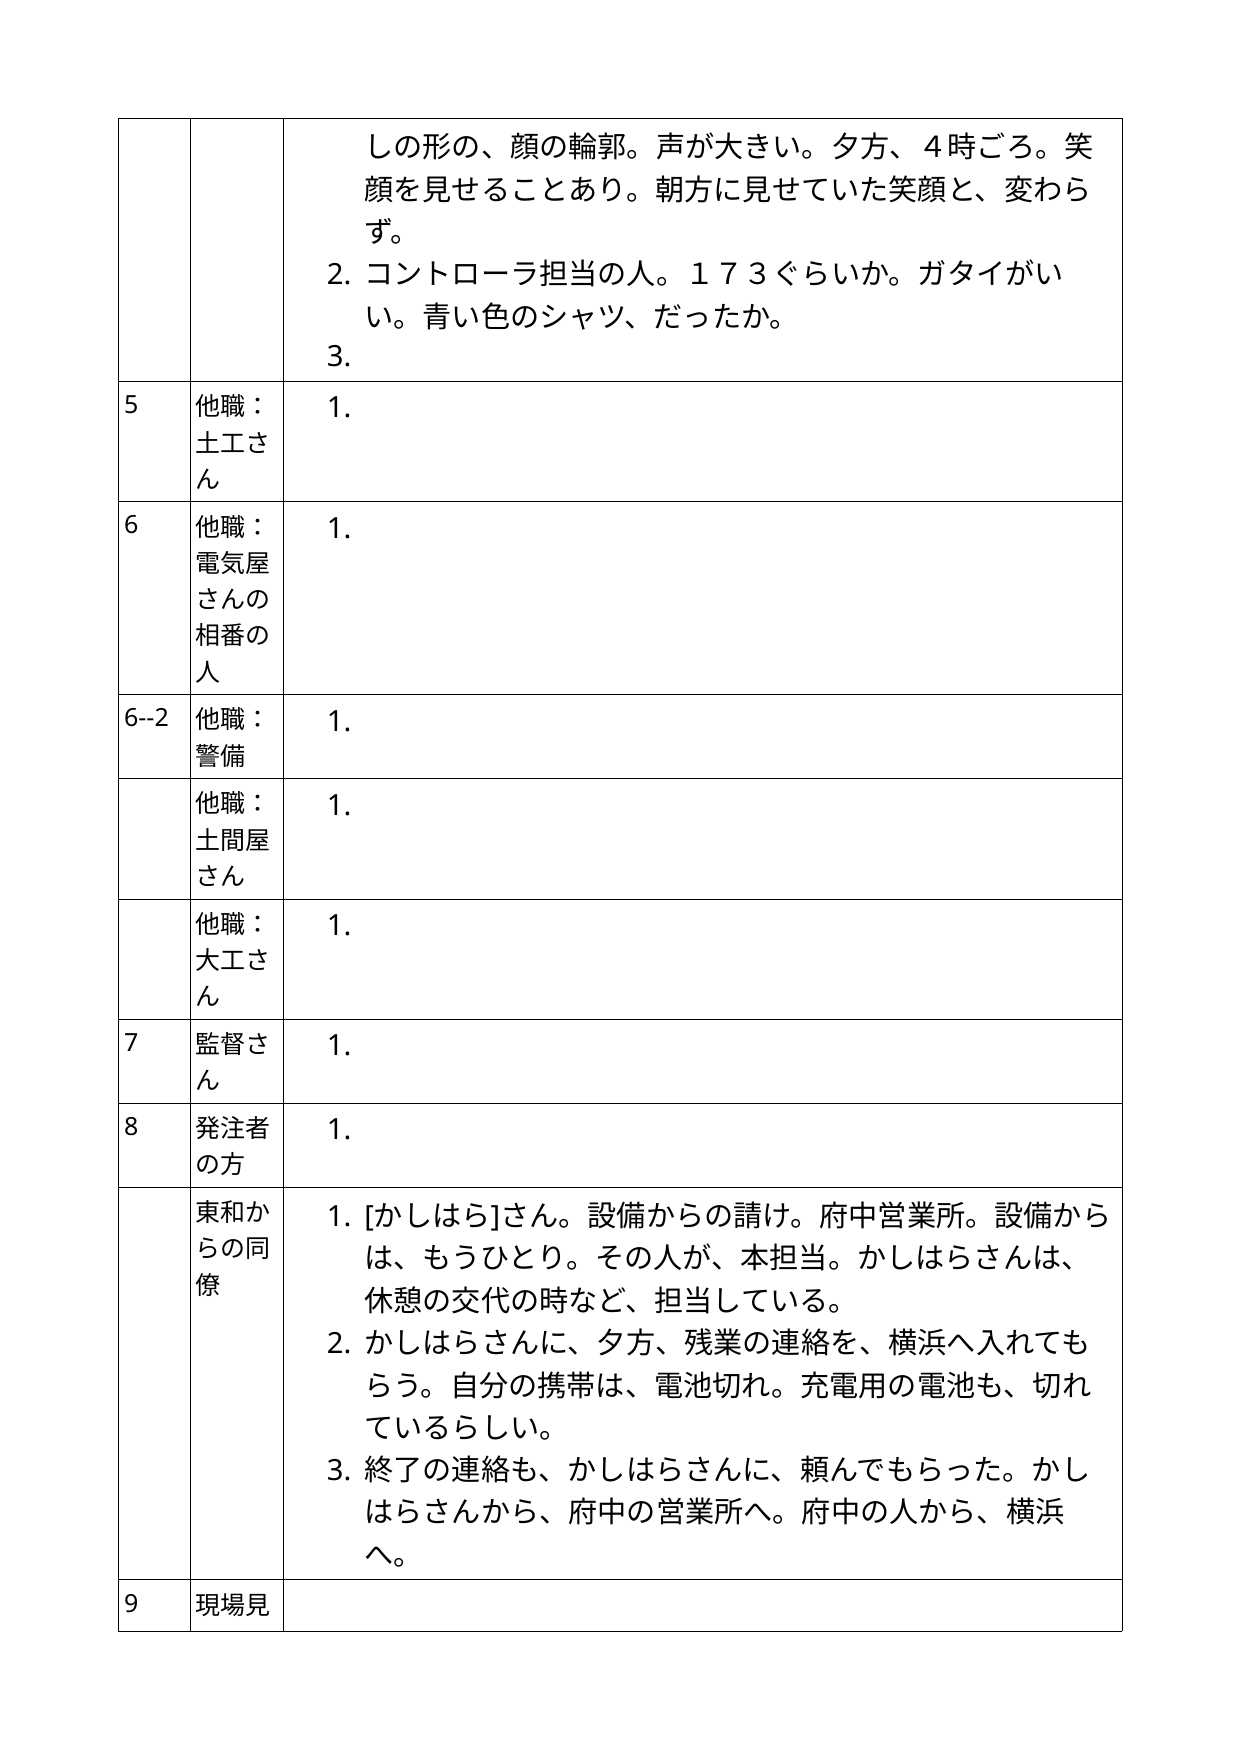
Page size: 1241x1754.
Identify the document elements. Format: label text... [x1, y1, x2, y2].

table_cell 他職：大工さん [191, 900, 283, 1019]
table_cell 6 [119, 502, 190, 694]
table_cell 発注者の方 [191, 1104, 283, 1187]
table_cell [284, 695, 1122, 778]
table_cell [119, 1188, 190, 1579]
table_cell [191, 119, 283, 381]
table_cell [119, 779, 190, 898]
table_cell しの形の、顔の輪郭。声が大きい。夕方、４時ごろ。笑顔を見せることあり。朝方に見せていた笑顔と、変わらず。 コントローラ担当の人。１７３ぐらいか。ガタイがいい。青い色のシャツ、だったか。 [284, 119, 1122, 381]
table_cell [119, 119, 190, 381]
table_cell [284, 1020, 1122, 1103]
table_cell 5 [119, 382, 190, 501]
table_cell [119, 900, 190, 1019]
table_cell [284, 900, 1122, 1019]
table_cell [284, 502, 1122, 694]
table_cell [284, 382, 1122, 501]
table_cell 他職：土間屋さん [191, 779, 283, 898]
table_cell 他職：電気屋さんの相番の人 [191, 502, 283, 694]
table_cell 監督さん [191, 1020, 283, 1103]
table_cell [284, 779, 1122, 898]
table_cell 他職：警備 [191, 695, 283, 778]
table_cell 7 [119, 1020, 190, 1103]
table_cell [284, 1580, 1122, 1631]
table_cell 8 [119, 1104, 190, 1187]
table_cell [かしはら]さん。設備からの請け。府中営業所。設備からは、もうひとり。その人が、本担当。かしはらさんは、休憩の交代の時など、担当している。 かしはらさんに、夕方、残業の連絡を、横浜へ入れてもらう。自分の携帯は、電池切れ。充電用の電池も、切れているらしい。 終了の連絡も、かしはらさんに、頼んでもらった。かしはらさんから、府中の営業所へ。府中の人から、横浜へ。 [284, 1188, 1122, 1579]
table_cell 現場見 [191, 1580, 283, 1631]
table_cell 他職：土工さん [191, 382, 283, 501]
table_cell [284, 1104, 1122, 1187]
table_cell 6--2 [119, 695, 190, 778]
table_cell 東和からの同僚 [191, 1188, 283, 1579]
table_cell 9 [119, 1580, 190, 1631]
